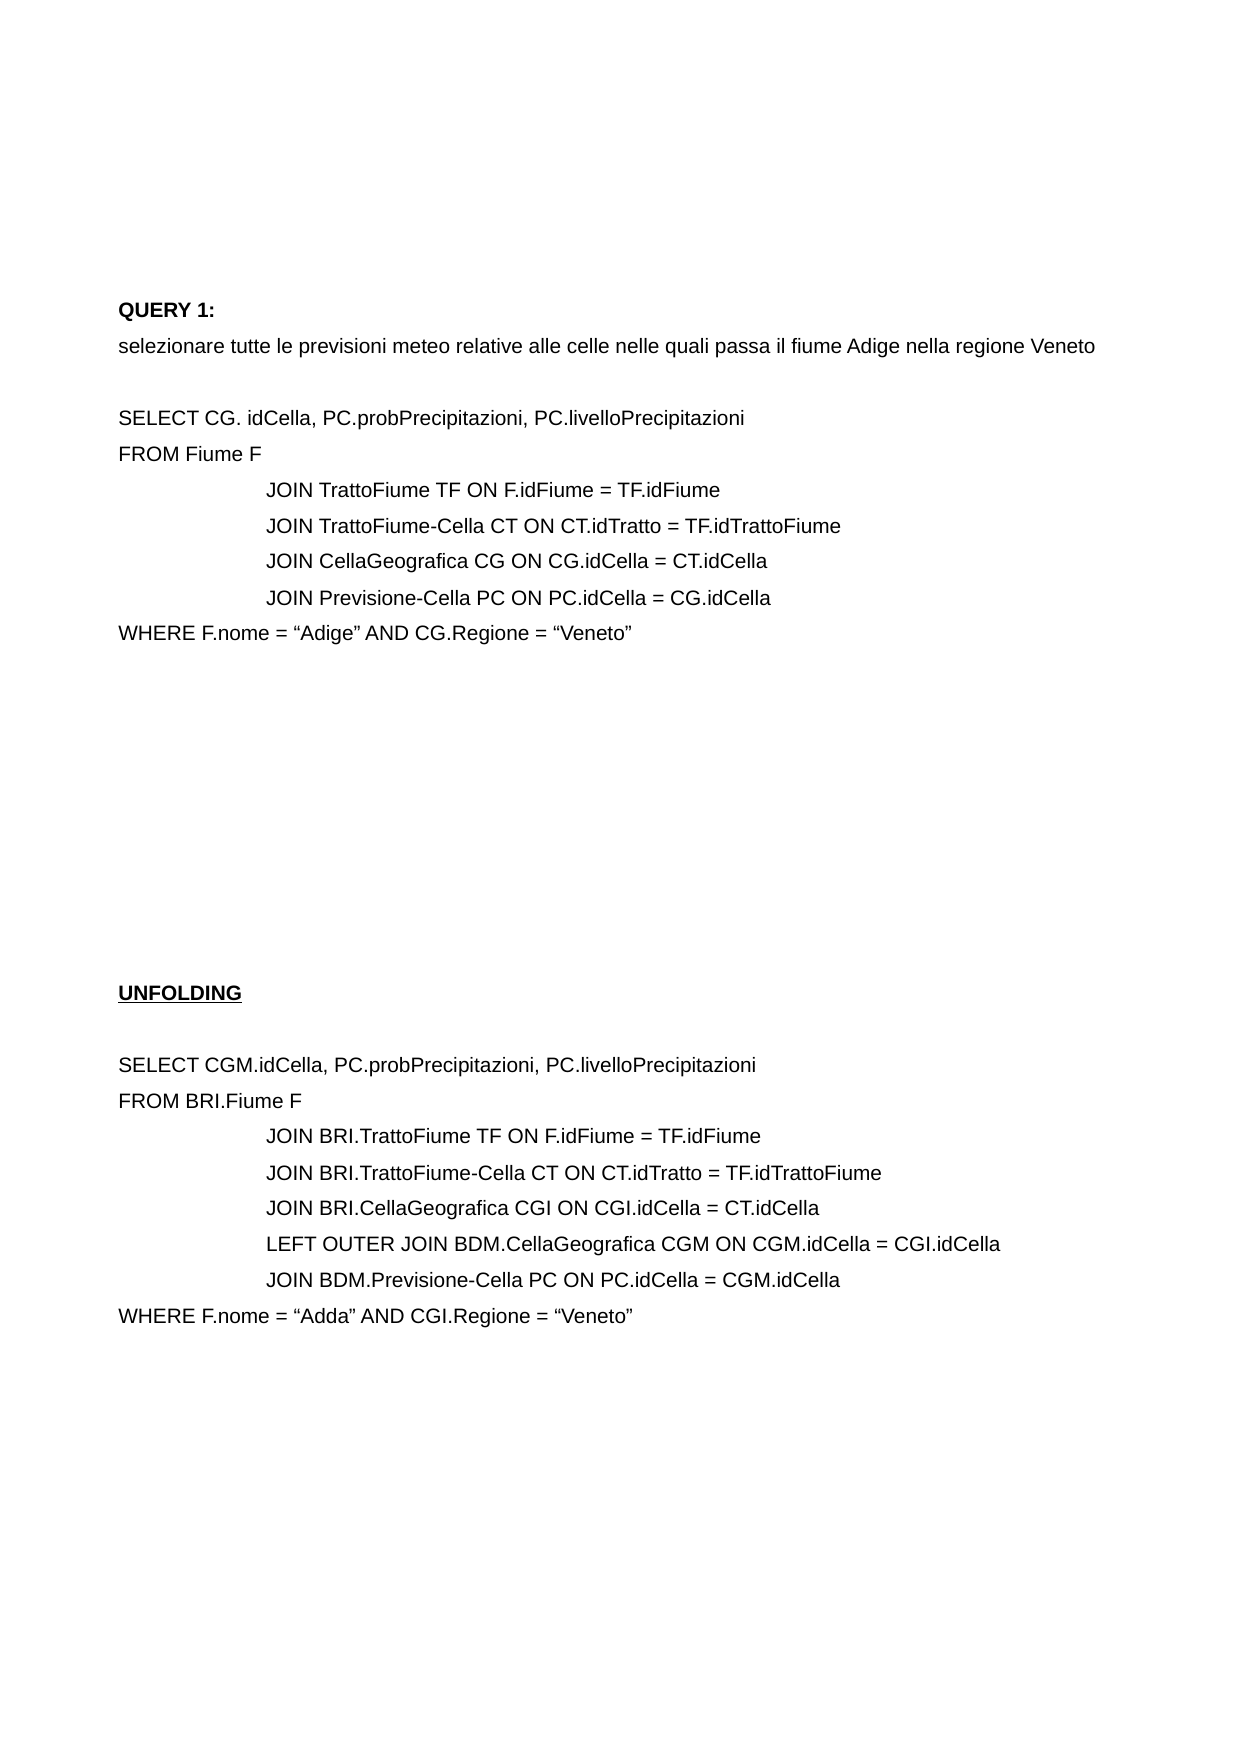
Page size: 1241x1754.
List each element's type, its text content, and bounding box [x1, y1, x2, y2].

text JOIN BRI.TrattoFiume TF ON F.idFiume = TF.idFiume [118, 1124, 1122, 1148]
text SELECT CG. idCella, PC.probPrecipitazioni, PC.livelloPrecipitazioni [118, 406, 1122, 429]
text WHERE F.nome = “Adige” AND CG.Regione = “Veneto” [118, 621, 1122, 645]
text UNFOLDING [118, 981, 1122, 1004]
text JOIN Previsione-Cella PC ON PC.idCella = CG.idCella [118, 585, 1122, 609]
text JOIN CellaGeografica CG ON CG.idCella = CT.idCella [118, 549, 1122, 573]
text JOIN BDM.Previsione-Cella PC ON PC.idCella = CGM.idCella [118, 1268, 1122, 1292]
text FROM BRI.Fiume F [118, 1088, 1122, 1112]
text WHERE F.nome = “Adda” AND CGI.Regione = “Veneto” [118, 1304, 1122, 1328]
text JOIN BRI.TrattoFiume-Cella CT ON CT.idTratto = TF.idTrattoFiume [118, 1160, 1122, 1184]
text JOIN TrattoFiume-Cella CT ON CT.idTratto = TF.idTrattoFiume [118, 513, 1122, 537]
text JOIN BRI.CellaGeografica CGI ON CGI.idCella = CT.idCella [118, 1196, 1122, 1220]
text SELECT CGM.idCella, PC.probPrecipitazioni, PC.livelloPrecipitazioni [118, 1052, 1122, 1076]
text QUERY 1: [118, 298, 1122, 322]
text LEFT OUTER JOIN BDM.CellaGeografica CGM ON CGM.idCella = CGI.idCella [118, 1232, 1122, 1256]
text selezionare tutte le previsioni meteo relative alle celle nelle quali passa il fiume Adige nella regione Veneto [118, 334, 1122, 358]
text FROM Fiume F [118, 442, 1122, 466]
text JOIN TrattoFiume TF ON F.idFiume = TF.idFiume [118, 477, 1122, 501]
